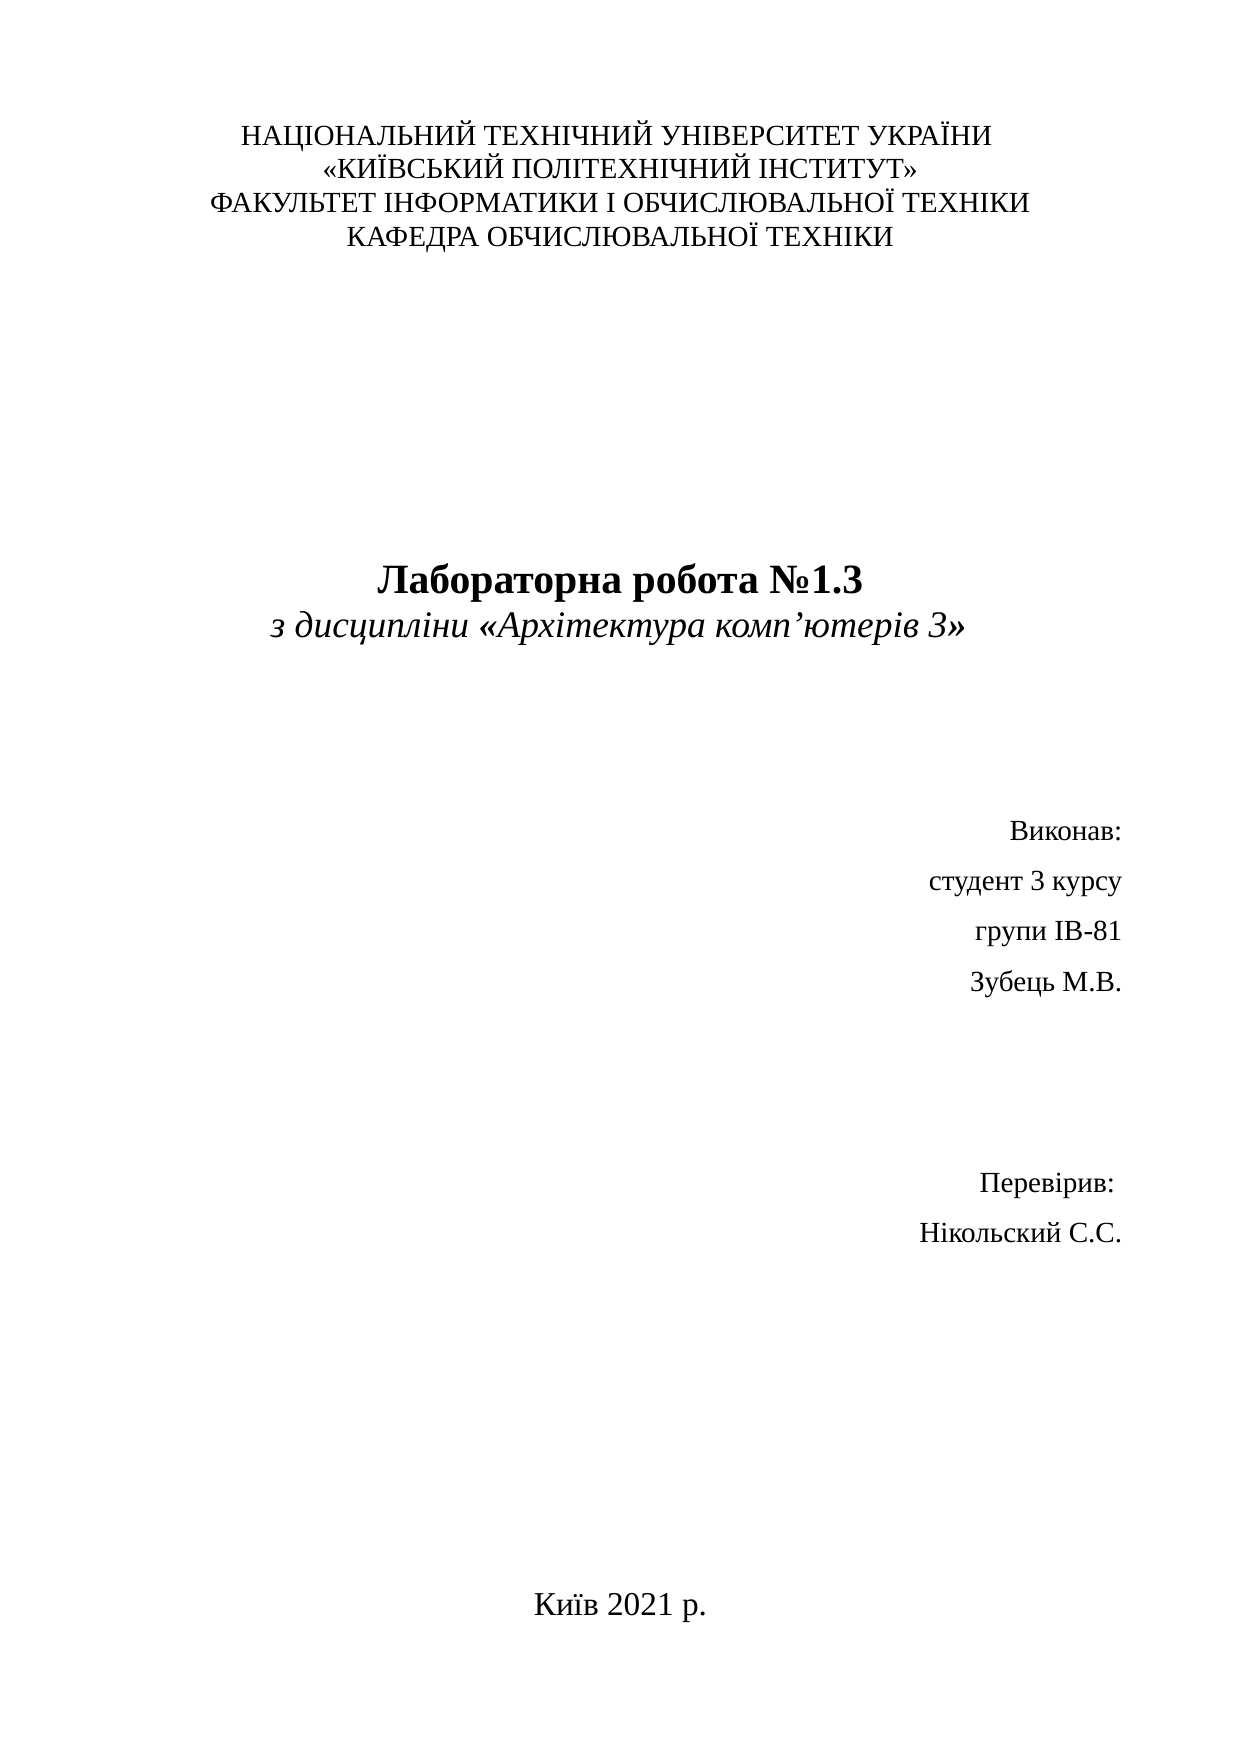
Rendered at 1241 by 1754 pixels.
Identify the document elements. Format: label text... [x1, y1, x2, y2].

text групи ІВ-81 [118, 913, 1122, 947]
text Перевірив: [118, 1165, 1122, 1199]
text з дисципліни «Архітектура комп’ютерів 3» [118, 602, 1122, 645]
text НАЦІОНАЛЬНИЙ ТЕХНІЧНИЙ УНІВЕРСИТЕТ УКРАЇНИ [118, 118, 1122, 152]
text Нікольский С.С. [118, 1215, 1122, 1249]
text Виконав: [118, 813, 1122, 846]
text «КИЇВСЬКИЙ ПОЛІТЕХНІЧНИЙ ІНСТИТУТ» [118, 152, 1122, 185]
text Лабораторна робота №1.3 [118, 554, 1122, 602]
text ФАКУЛЬТЕТ ІНФОРМАТИКИ І ОБЧИСЛЮВАЛЬНОЇ ТЕХНІКИ [118, 185, 1122, 219]
text Зубець М.В. [118, 964, 1122, 997]
text КАФЕДРА ОБЧИСЛЮВАЛЬНОЇ ТЕХНІКИ [118, 219, 1122, 252]
text студент 3 курсу [118, 863, 1122, 897]
text Київ 2021 р. [118, 1584, 1122, 1623]
